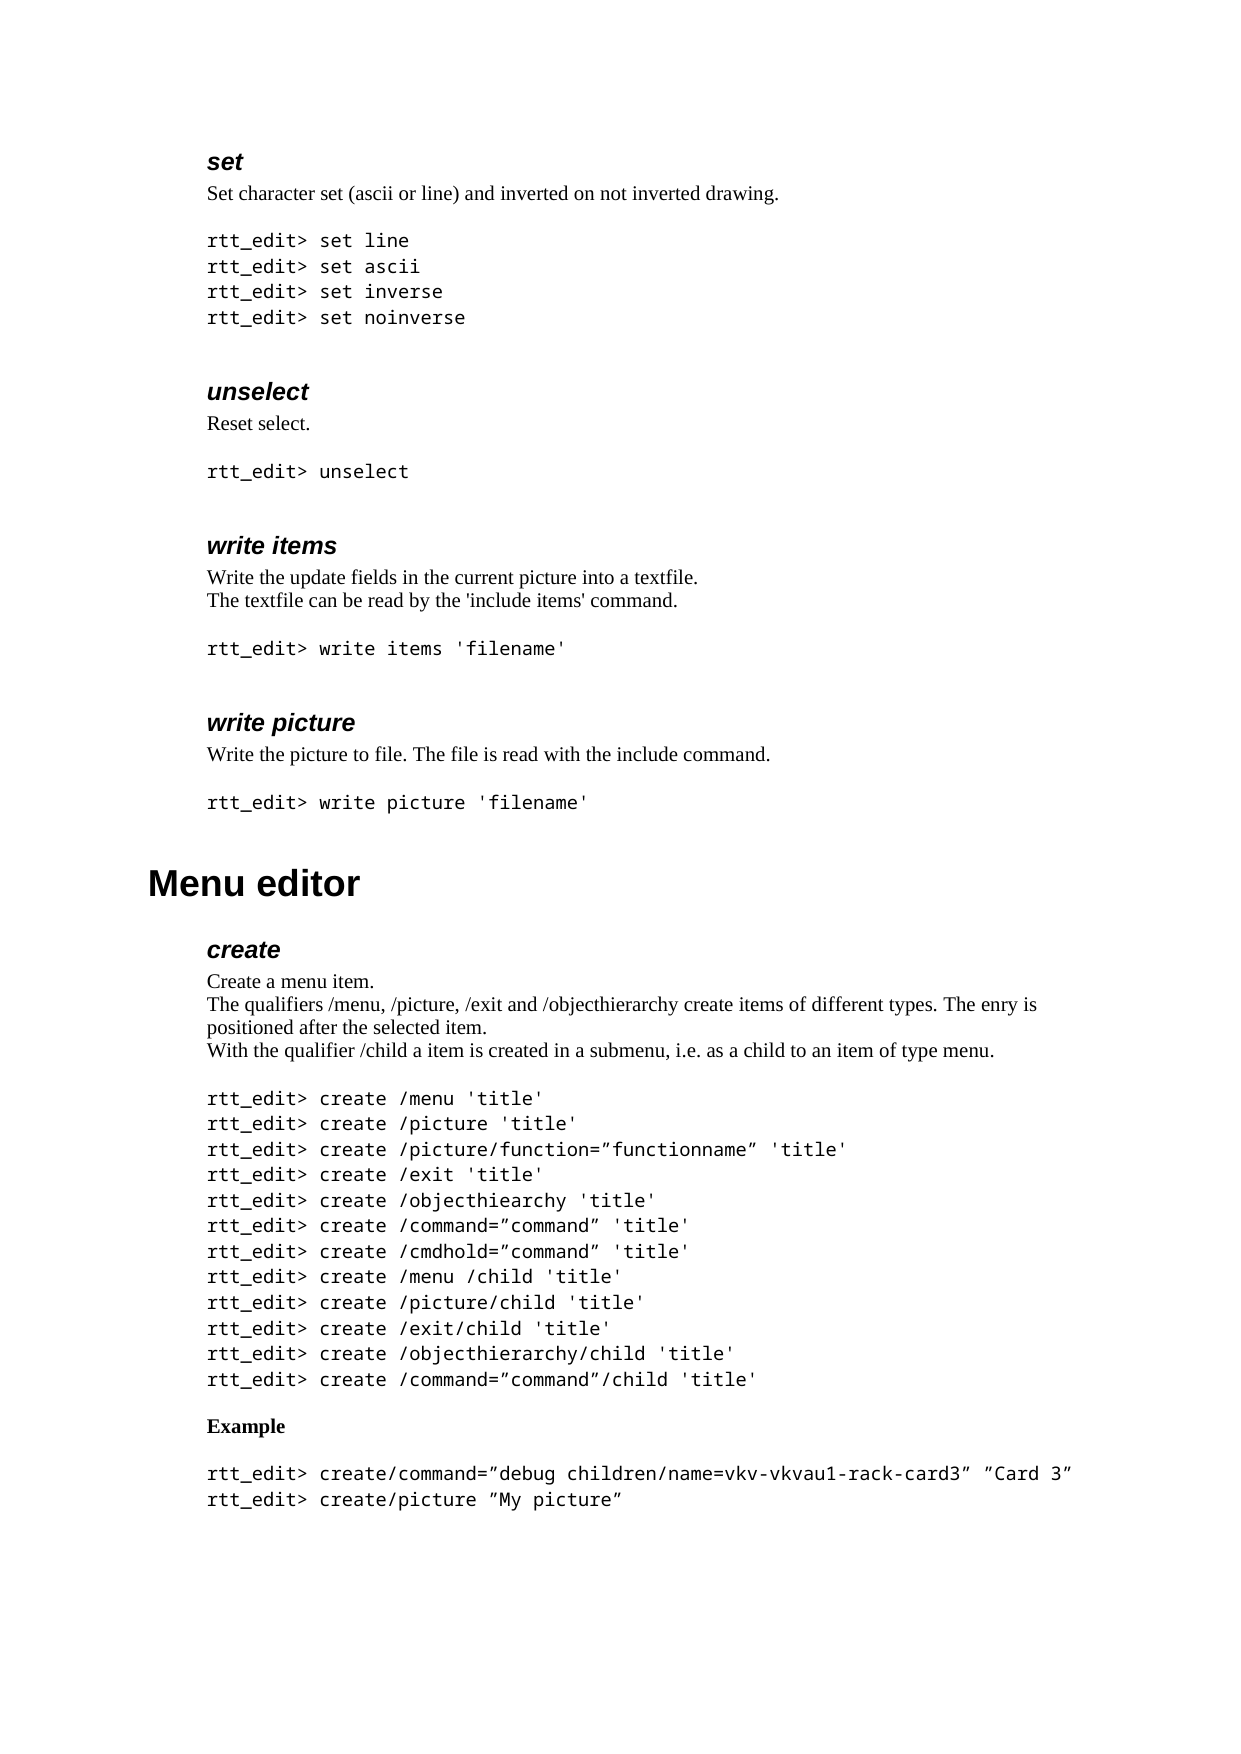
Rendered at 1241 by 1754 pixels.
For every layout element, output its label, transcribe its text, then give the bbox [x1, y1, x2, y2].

text rtt_edit> create /picture 'title' [207, 1111, 1092, 1136]
text The textfile can be read by the 'include items' command. [207, 589, 1092, 612]
text rtt_edit> create /command=”command”/child 'title' [207, 1366, 1092, 1391]
text rtt_edit> create/picture ”My picture” [207, 1486, 1092, 1512]
text rtt_edit> create /picture/child 'title' [207, 1289, 1092, 1315]
text rtt_edit> set noinverse [207, 304, 1092, 330]
subtitle set [207, 148, 1092, 176]
text rtt_edit> create /cmdhold=”command” 'title' [207, 1238, 1092, 1264]
text rtt_edit> create /exit 'title' [207, 1162, 1092, 1187]
text rtt_edit> create /objecthiearchy 'title' [207, 1187, 1092, 1213]
text Write the picture to file. The file is read with the include command. [207, 743, 1092, 766]
text rtt_edit> set line [207, 228, 1092, 253]
text rtt_edit> create /picture/function=”functionname” 'title' [207, 1136, 1092, 1162]
text rtt_edit> create /command=”command” 'title' [207, 1213, 1092, 1238]
text With the qualifier /child a item is created in a submenu, i.e. as a child to an item of type menu. [207, 1039, 1092, 1062]
subtitle unselect [207, 378, 1092, 406]
text rtt_edit> create/command=”debug children/name=vkv-vkvau1-rack-card3” ”Card 3” [207, 1461, 1092, 1486]
subtitle Menu editor [148, 863, 1092, 904]
text The qualifiers /menu, /picture, /exit and /objecthierarchy create items of different types. The enry is positioned after the selected item. [207, 993, 1092, 1039]
text rtt_edit> create /menu 'title' [207, 1085, 1092, 1111]
text rtt_edit> create /objecthierarchy/child 'title' [207, 1340, 1092, 1366]
subtitle write items [207, 532, 1092, 560]
subtitle create [207, 936, 1092, 964]
text rtt_edit> set ascii [207, 253, 1092, 279]
text rtt_edit> unselect [207, 458, 1092, 484]
text rtt_edit> write picture 'filename' [207, 789, 1092, 814]
subtitle write picture [207, 709, 1092, 737]
text Write the update fields in the current picture into a textfile. [207, 566, 1092, 589]
text Reset select. [207, 412, 1092, 435]
text rtt_edit> create /menu /child 'title' [207, 1264, 1092, 1289]
text Set character set (ascii or line) and inverted on not inverted drawing. [207, 182, 1092, 205]
text Example [207, 1414, 1092, 1437]
text rtt_edit> set inverse [207, 279, 1092, 304]
text rtt_edit> create /exit/child 'title' [207, 1315, 1092, 1340]
text rtt_edit> write items 'filename' [207, 635, 1092, 661]
text Create a menu item. [207, 970, 1092, 993]
